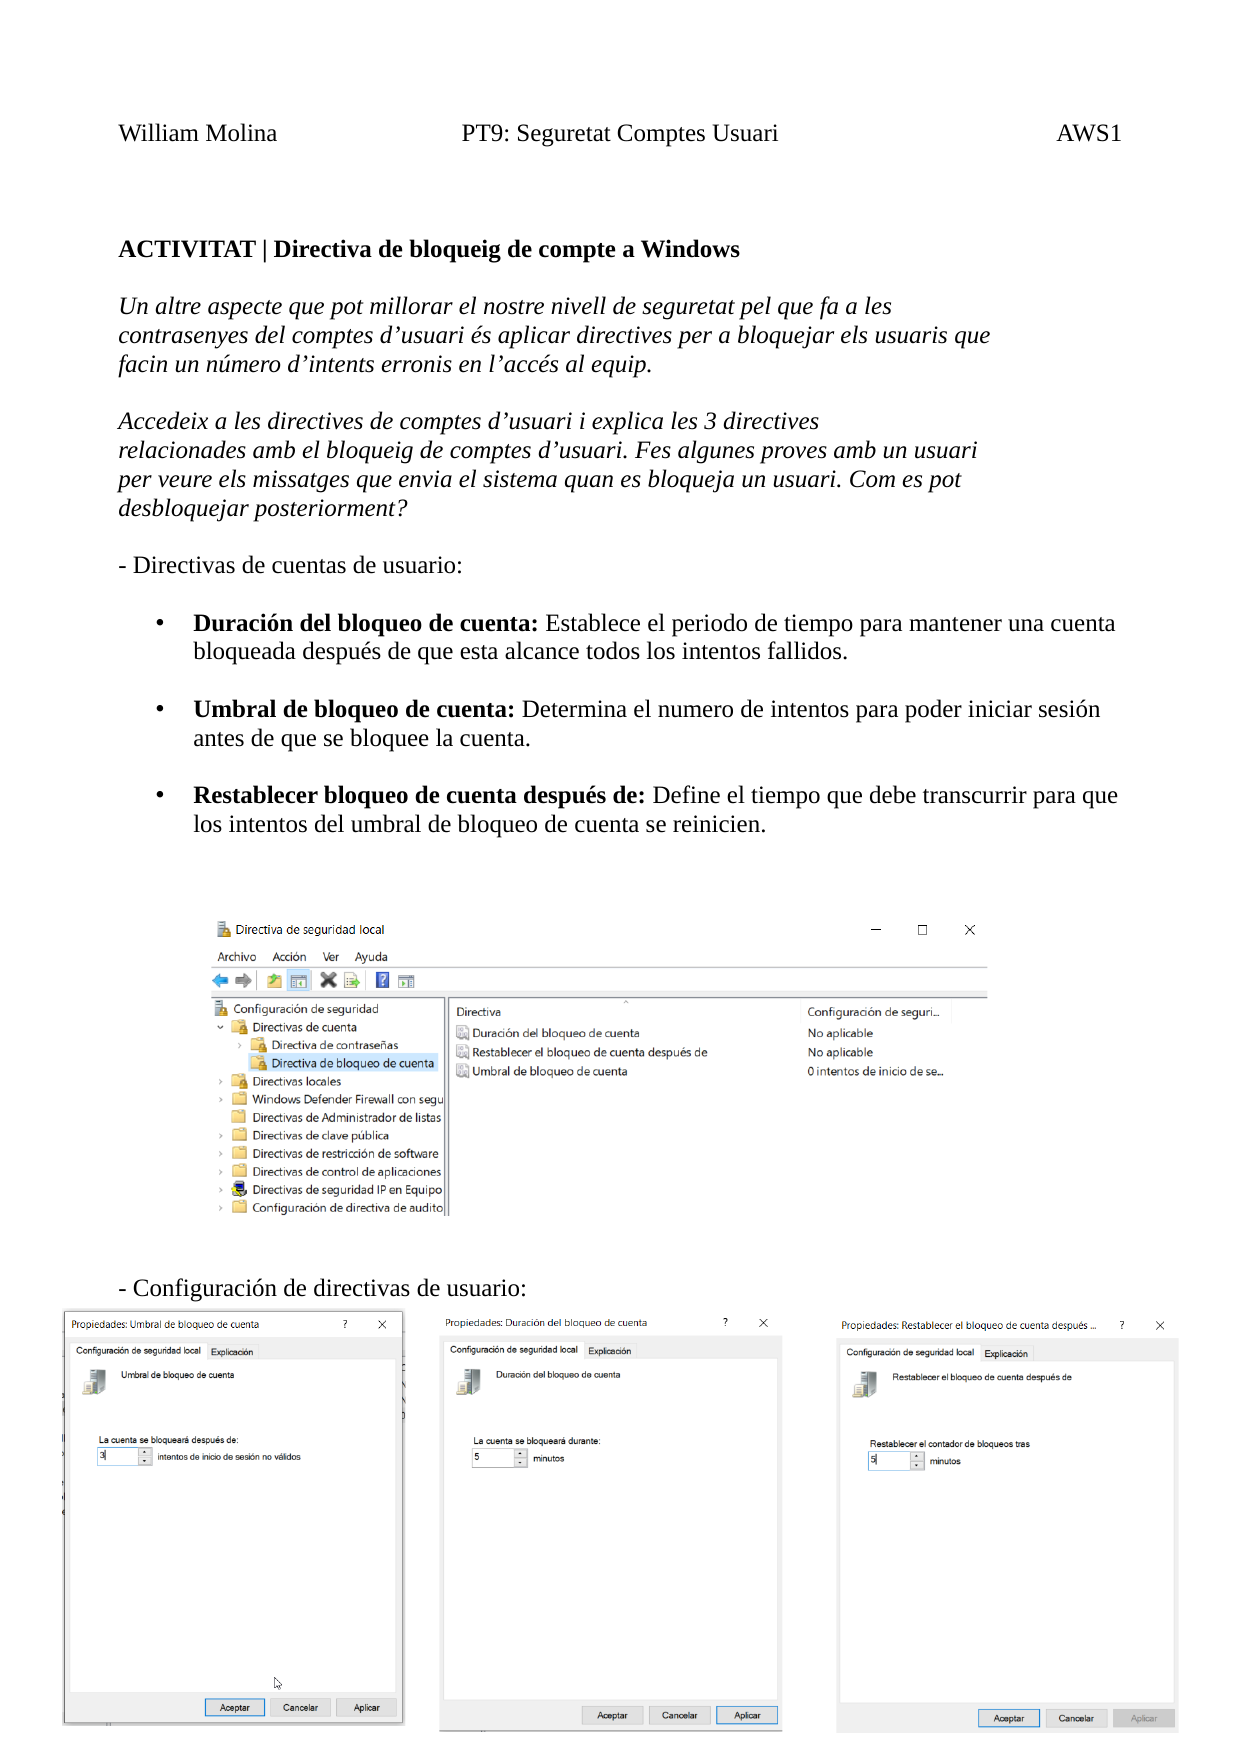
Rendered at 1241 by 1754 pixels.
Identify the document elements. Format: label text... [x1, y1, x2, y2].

text per veure els missatges que envia el sistema quan es bloqueja un usuari. Com es pot [118, 464, 1122, 493]
text Un altre aspecte que pot millorar el nostre nivell de seguretat pel que fa a les [118, 291, 1122, 320]
text contrasenyes del comptes d’usuari és aplicar directives per a bloquejar els usuaris que [118, 320, 1122, 349]
text Accedeix a les directives de comptes d’usuari i explica les 3 directives [118, 406, 1122, 435]
text facin un número d’intents erronis en l’accés al equip. [118, 349, 1122, 378]
picture [439, 1310, 783, 1732]
list Duración del bloqueo de cuenta: Establece el periodo de tiempo para mantener una cuenta bloqueada después de que esta alcance todos los intentos fallidos. [156, 608, 1122, 665]
picture [211, 918, 988, 1216]
text - Directivas de cuentas de usuario: [118, 550, 1122, 579]
text ACTIVITAT | Directiva de bloqueig de compte a Windows [118, 234, 1122, 263]
picture [62, 1308, 406, 1726]
text relacionades amb el bloqueig de comptes d’usuari. Fes algunes proves amb un usuari [118, 435, 1122, 464]
list Restablecer bloqueo de cuenta después de: Define el tiempo que debe transcurrir para que los intentos del umbral de bloqueo de cuenta se reinicien. [156, 780, 1122, 838]
list Umbral de bloqueo de cuenta: Determina el numero de intentos para poder iniciar sesión antes de que se bloquee la cuenta. [156, 694, 1122, 751]
text - Configuración de directivas de usuario: [118, 1273, 1122, 1302]
text desbloquejar posteriorment? [118, 493, 1122, 521]
picture [836, 1313, 1179, 1733]
